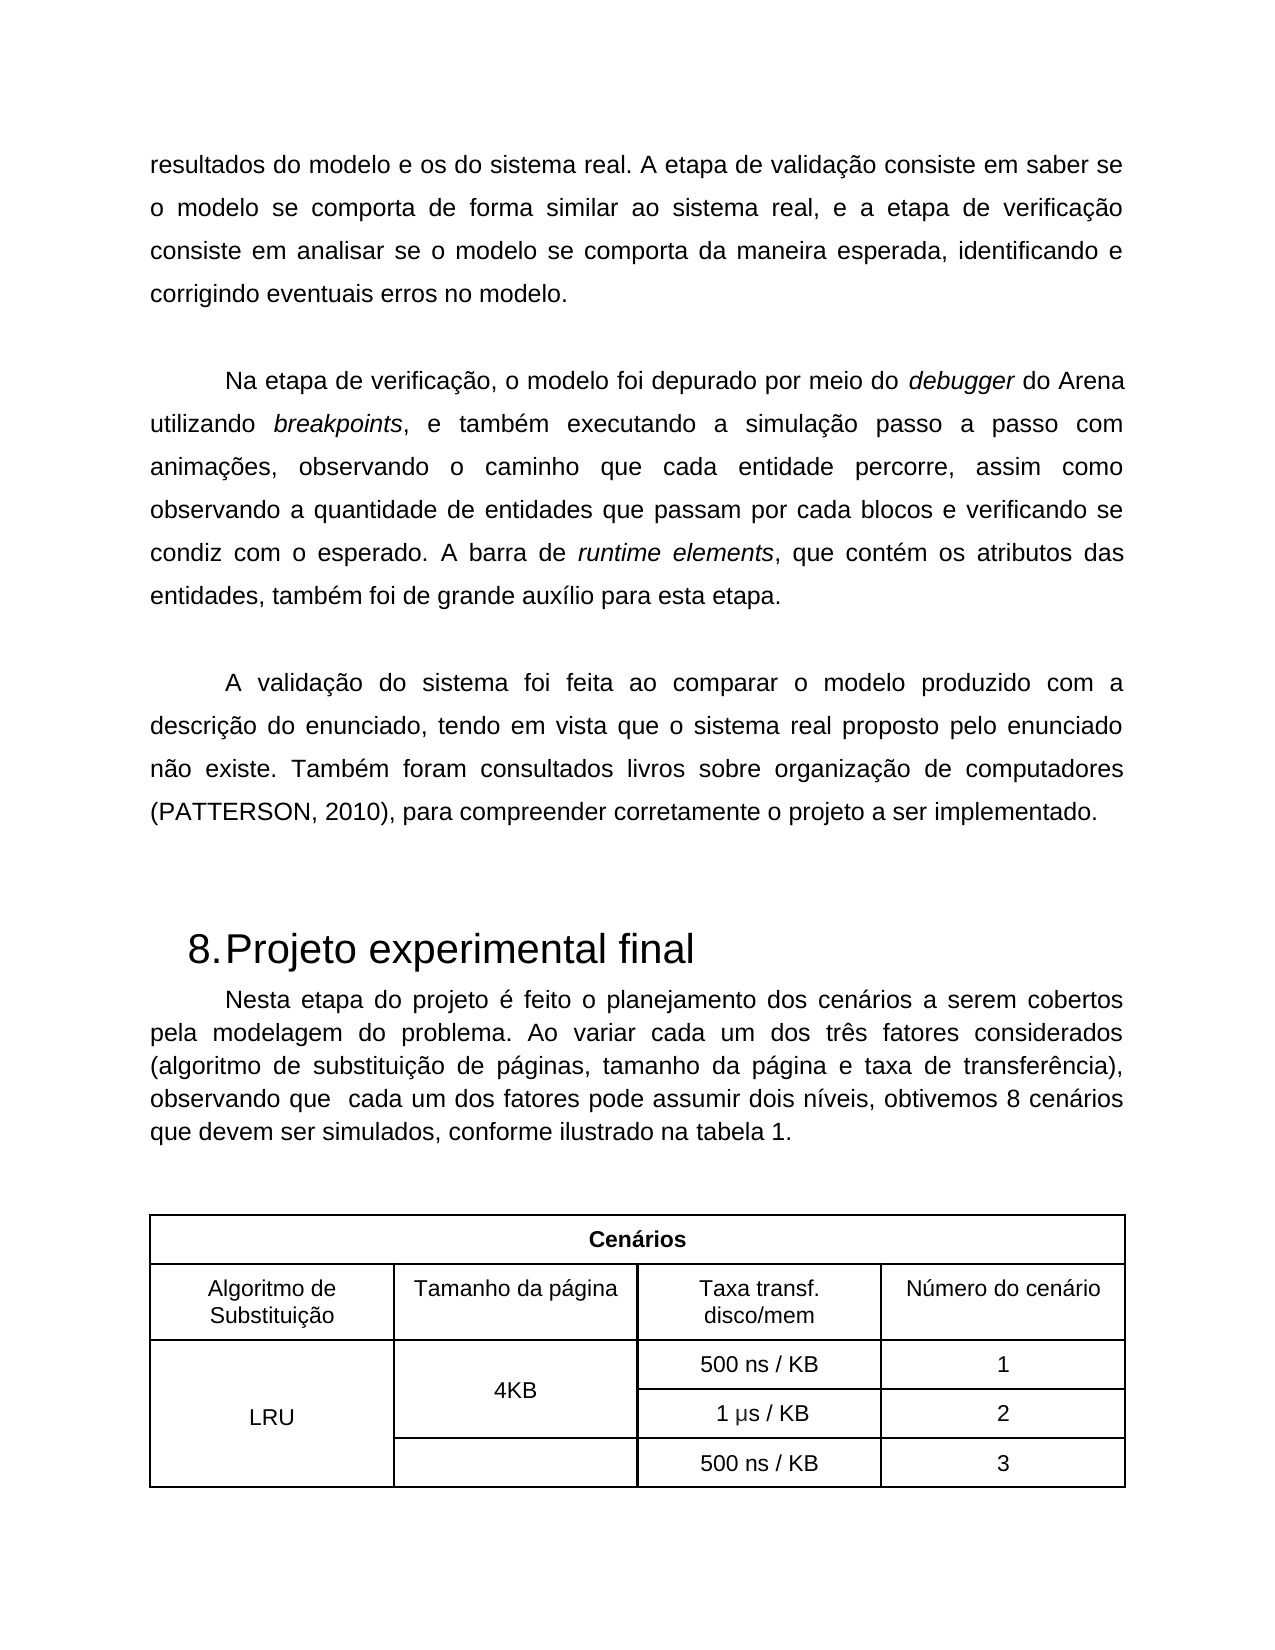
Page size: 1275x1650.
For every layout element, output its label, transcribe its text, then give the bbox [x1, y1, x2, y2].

text Nesta etapa do projeto é feito o planejamento dos cenários a serem cobertos pela modelagem do problema. Ao variar cada um dos três fatores considerados (algoritmo de substituição de páginas, tamanho da página e taxa de transferência), observando que cada um dos fatores pode assumir dois níveis, obtivemos 8 cenários que devem ser simulados, conforme ilustrado na tabela 1. [150, 985, 1125, 1146]
table_cell 2 [882, 1390, 1124, 1437]
table_cell 500 ns / KB [639, 1341, 880, 1388]
table_cell [395, 1439, 636, 1486]
text A validação do sistema foi feita ao comparar o modelo produzido com a descrição do enunciado, tendo em vista que o sistema real proposto pelo enunciado não existe. Também foram consultados livros sobre organização de computadores (PATTERSON, 2010), para compreender corretamente o projeto a ser implementado. [150, 667, 1125, 826]
text Na etapa de verificação, o modelo foi depurado por meio do debugger do Arena utilizando breakpoints, e também executando a simulação passo a passo com animações, observando o caminho que cada entidade percorre, assim como observando a quantidade de entidades que passam por cada blocos e verificando se condiz com o esperado. A barra de runtime elements, que contém os atributos das entidades, também foi de grande auxílio para esta etapa. [150, 366, 1125, 610]
table_cell Algoritmo de Substituição [151, 1265, 393, 1338]
table_cell 3 [882, 1439, 1124, 1486]
subtitle Projeto experimental final [187, 925, 1125, 973]
text resultados do modelo e os do sistema real. A etapa de validação consiste em saber se o modelo se comporta de forma similar ao sistema real, e a etapa de verificação consiste em analisar se o modelo se comporta da maneira esperada, identificando e corrigindo eventuais erros no modelo. [150, 150, 1125, 308]
table_cell Tamanho da página [395, 1265, 636, 1338]
table_cell 500 ns / KB [639, 1439, 880, 1486]
table_cell 4KB [395, 1341, 636, 1437]
table_cell 1 [882, 1341, 1124, 1388]
table_header Cenários [151, 1216, 1124, 1263]
table_cell Taxa transf. disco/mem [639, 1265, 880, 1338]
table_cell 1 μs / KB [639, 1390, 880, 1437]
table_cell Número do cenário [882, 1265, 1124, 1338]
table_cell LRU [151, 1341, 393, 1486]
